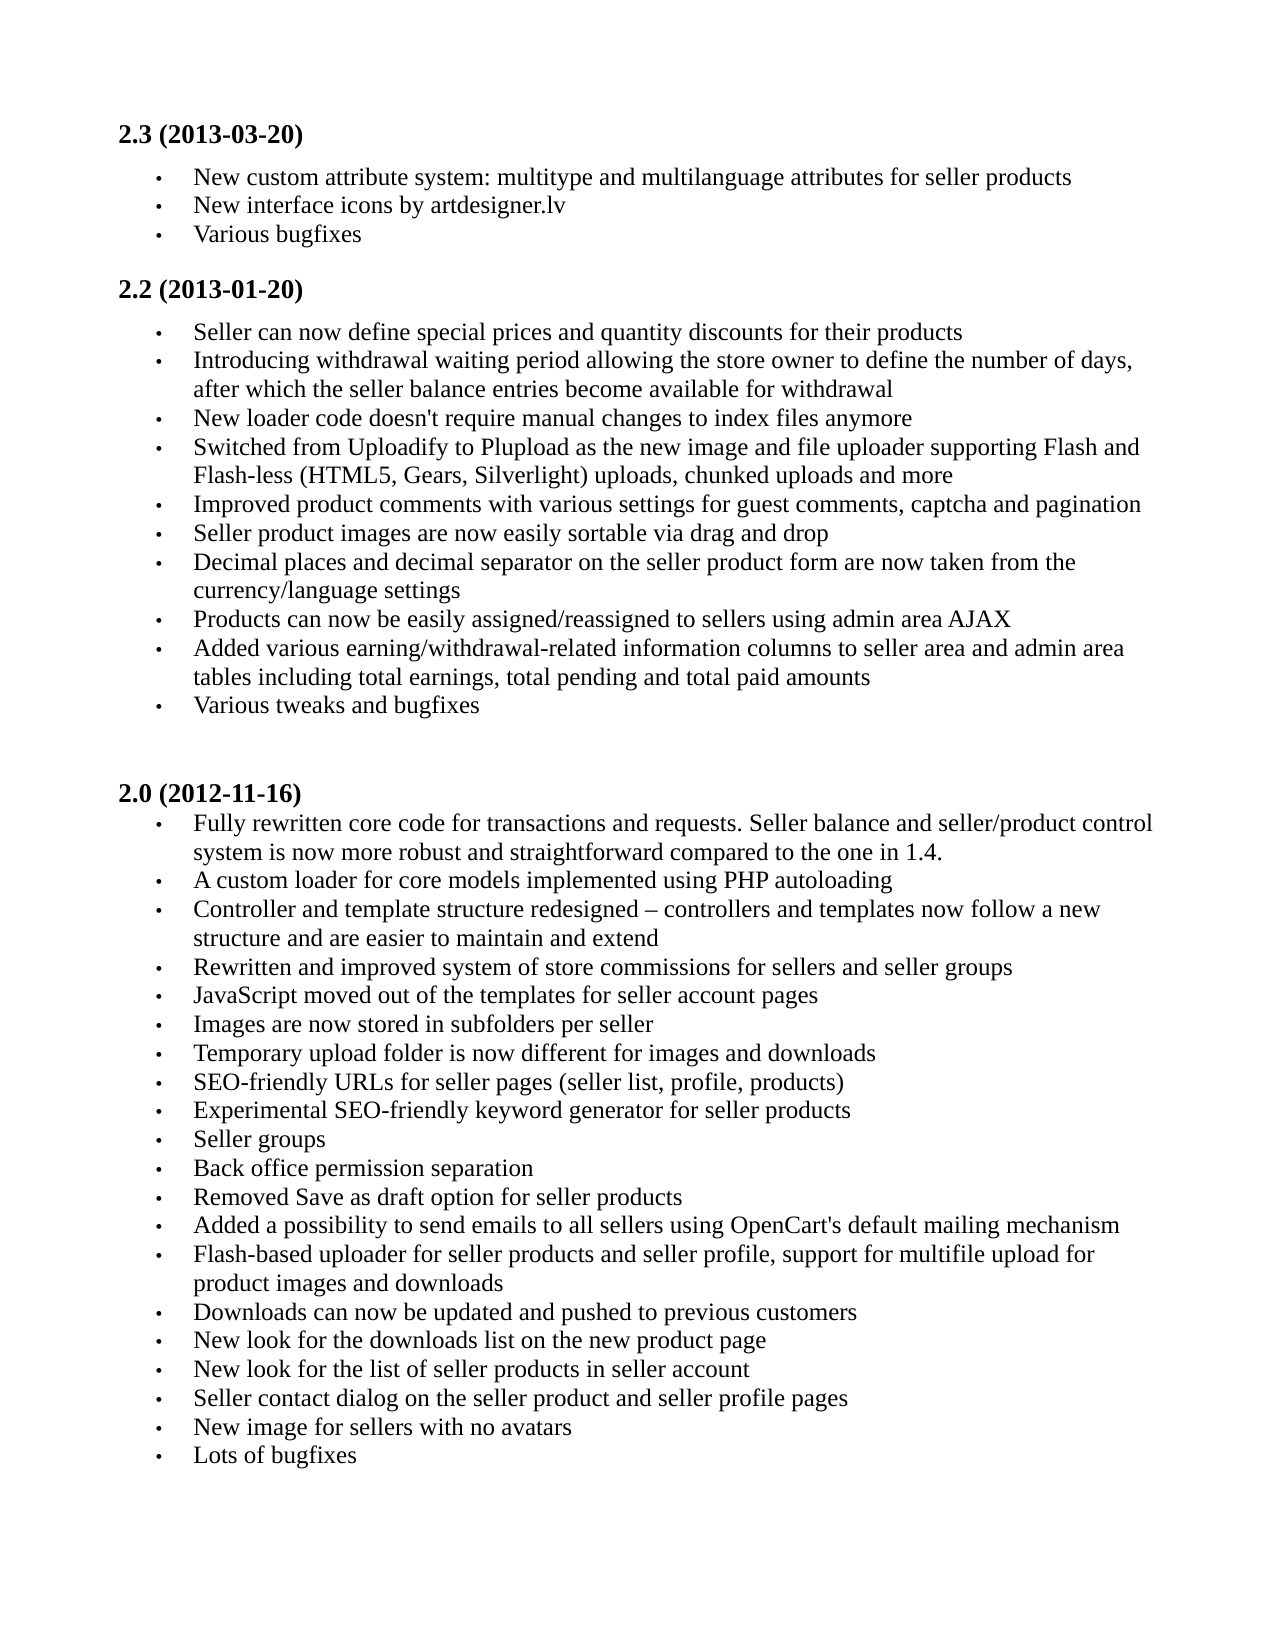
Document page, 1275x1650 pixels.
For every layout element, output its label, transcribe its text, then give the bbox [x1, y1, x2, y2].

list Experimental SEO-friendly keyword generator for seller products [156, 1095, 1157, 1124]
list Flash-based uploader for seller products and seller profile, support for multifile upload for product images and downloads [156, 1239, 1157, 1297]
list Switched from Uploadify to Plupload as the new image and file uploader supporting Flash and Flash-less (HTML5, Gears, Silverlight) uploads, chunked uploads and more [156, 432, 1157, 489]
list Removed Save as draft option for seller products [156, 1182, 1157, 1210]
list Introducing withdrawal waiting period allowing the store owner to define the number of days, after which the seller balance entries become available for withdrawal [156, 345, 1157, 403]
list SEO-friendly URLs for seller pages (seller list, profile, products) [156, 1067, 1157, 1095]
list Seller groups [156, 1124, 1157, 1153]
list Improved product comments with various settings for guest comments, captcha and pagination [156, 489, 1157, 518]
list New image for sellers with no avatars [156, 1412, 1157, 1440]
subtitle 2.0 (2012-11-16) [118, 777, 1157, 808]
subtitle 2.2 (2013-01-20) [118, 273, 1157, 304]
subtitle 2.3 (2013-03-20) [118, 118, 1157, 149]
list JavaScript moved out of the templates for seller account pages [156, 980, 1157, 1009]
list Seller product images are now easily sortable via drag and drop [156, 518, 1157, 547]
list Temporary upload folder is now different for images and downloads [156, 1038, 1157, 1067]
list Seller can now define special prices and quantity discounts for their products [156, 317, 1157, 345]
list Products can now be easily assigned/reassigned to sellers using admin area AJAX [156, 604, 1157, 633]
list Downloads can now be updated and pushed to previous customers [156, 1297, 1157, 1325]
list Various tweaks and bugfixes [156, 690, 1157, 719]
list Lots of bugfixes [156, 1440, 1157, 1469]
list New custom attribute system: multitype and multilanguage attributes for seller products [156, 162, 1157, 191]
list New look for the downloads list on the new product page [156, 1325, 1157, 1354]
list Controller and template structure redesigned – controllers and templates now follow a new structure and are easier to maintain and extend [156, 894, 1157, 952]
list Added various earning/withdrawal-related information columns to seller area and admin area tables including total earnings, total pending and total paid amounts [156, 633, 1157, 690]
list Various bugfixes [156, 219, 1157, 248]
list Seller contact dialog on the seller product and seller profile pages [156, 1383, 1157, 1412]
list New interface icons by artdesigner.lv [156, 191, 1157, 219]
list Fully rewritten core code for transactions and requests. Seller balance and seller/product control system is now more robust and straightforward compared to the one in 1.4. [156, 808, 1157, 865]
list New look for the list of seller products in seller account [156, 1354, 1157, 1383]
list Back office permission separation [156, 1153, 1157, 1182]
list Images are now stored in subfolders per seller [156, 1009, 1157, 1038]
list New loader code doesn't require manual changes to index files anymore [156, 403, 1157, 432]
list Decimal places and decimal separator on the seller product form are now taken from the currency/language settings [156, 547, 1157, 604]
list A custom loader for core models implemented using PHP autoloading [156, 865, 1157, 894]
list Rewritten and improved system of store commissions for sellers and seller groups [156, 952, 1157, 980]
list Added a possibility to send emails to all sellers using OpenCart's default mailing mechanism [156, 1210, 1157, 1239]
